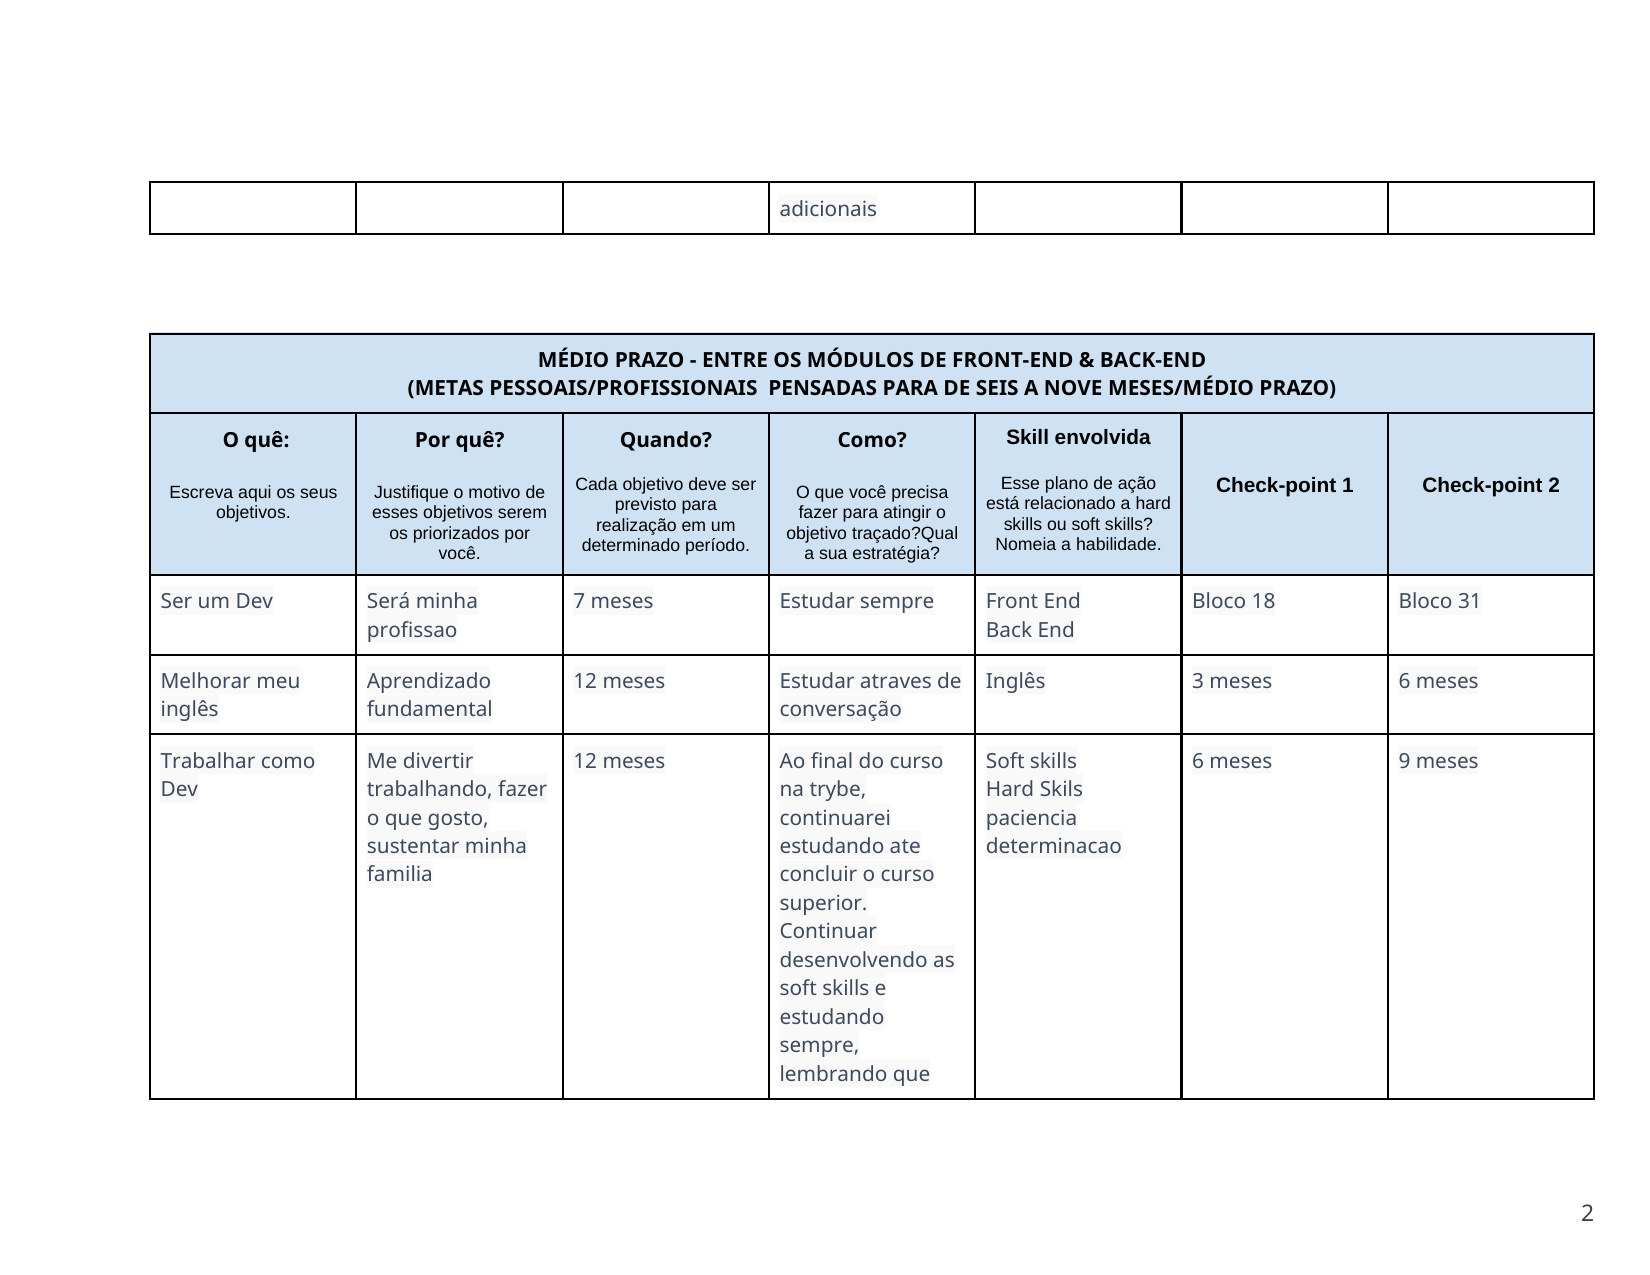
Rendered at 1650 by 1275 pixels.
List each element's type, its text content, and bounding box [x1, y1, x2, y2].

table_cell Por quê? Justifique o motivo de esses objetivos serem os priorizados por você. [357, 414, 562, 574]
table_cell [1389, 183, 1593, 233]
table_cell Inglês [976, 656, 1180, 733]
table_cell Estudar atraves de conversação [770, 656, 974, 733]
table_cell 12 meses [564, 735, 768, 1097]
table_cell Ser um Dev [151, 576, 355, 653]
table_cell [357, 183, 562, 233]
table_cell 3 meses [1183, 656, 1387, 733]
table_cell Bloco 18 [1183, 576, 1387, 653]
table_cell 6 meses [1389, 656, 1593, 733]
table_cell Melhorar meu inglês [151, 656, 355, 733]
table_cell [976, 183, 1180, 233]
table_cell Check-point 2 [1389, 414, 1593, 574]
table_cell 12 meses [564, 656, 768, 733]
table_cell Quando? Cada objetivo deve ser previsto para realização em um determinado período. [564, 414, 768, 574]
table_header MÉDIO PRAZO - ENTRE OS MÓDULOS DE FRONT-END & BACK-END (METAS PESSOAIS/PROFISSIONAIS PENSADAS PARA DE SEIS A NOVE MESES/MÉDIO PRAZO) [151, 335, 1593, 412]
table_cell Check-point 1 [1183, 414, 1387, 574]
table_cell Soft skills Hard Skils paciencia determinacao [976, 735, 1180, 1097]
table_cell Ao final do curso na trybe, continuarei estudando ate concluir o curso superior. Continuar desenvolvendo as soft skills e estudando sempre, lembrando que [770, 735, 974, 1097]
table_cell Trabalhar como Dev [151, 735, 355, 1097]
table_cell Como? O que você precisa fazer para atingir o objetivo traçado?Qual a sua estratégia? [770, 414, 974, 574]
table_cell Aprendizado fundamental [357, 656, 562, 733]
table_cell 6 meses [1183, 735, 1387, 1097]
table_cell Front End Back End [976, 576, 1180, 653]
table_cell 7 meses [564, 576, 768, 653]
table_cell [151, 183, 355, 233]
table_cell [564, 183, 768, 233]
table_cell Será minha profissao [357, 576, 562, 653]
table_cell O quê: Escreva aqui os seus objetivos. [151, 414, 355, 574]
table_cell [1183, 183, 1387, 233]
table_cell adicionais [770, 183, 974, 233]
table_cell Skill envolvida Esse plano de ação está relacionado a hard skills ou soft skills? Nomeia a habilidade. [976, 414, 1180, 574]
table_cell Me divertir trabalhando, fazer o que gosto, sustentar minha familia [357, 735, 562, 1097]
table_cell Estudar sempre [770, 576, 974, 653]
table_cell Bloco 31 [1389, 576, 1593, 653]
table_cell 9 meses [1389, 735, 1593, 1097]
